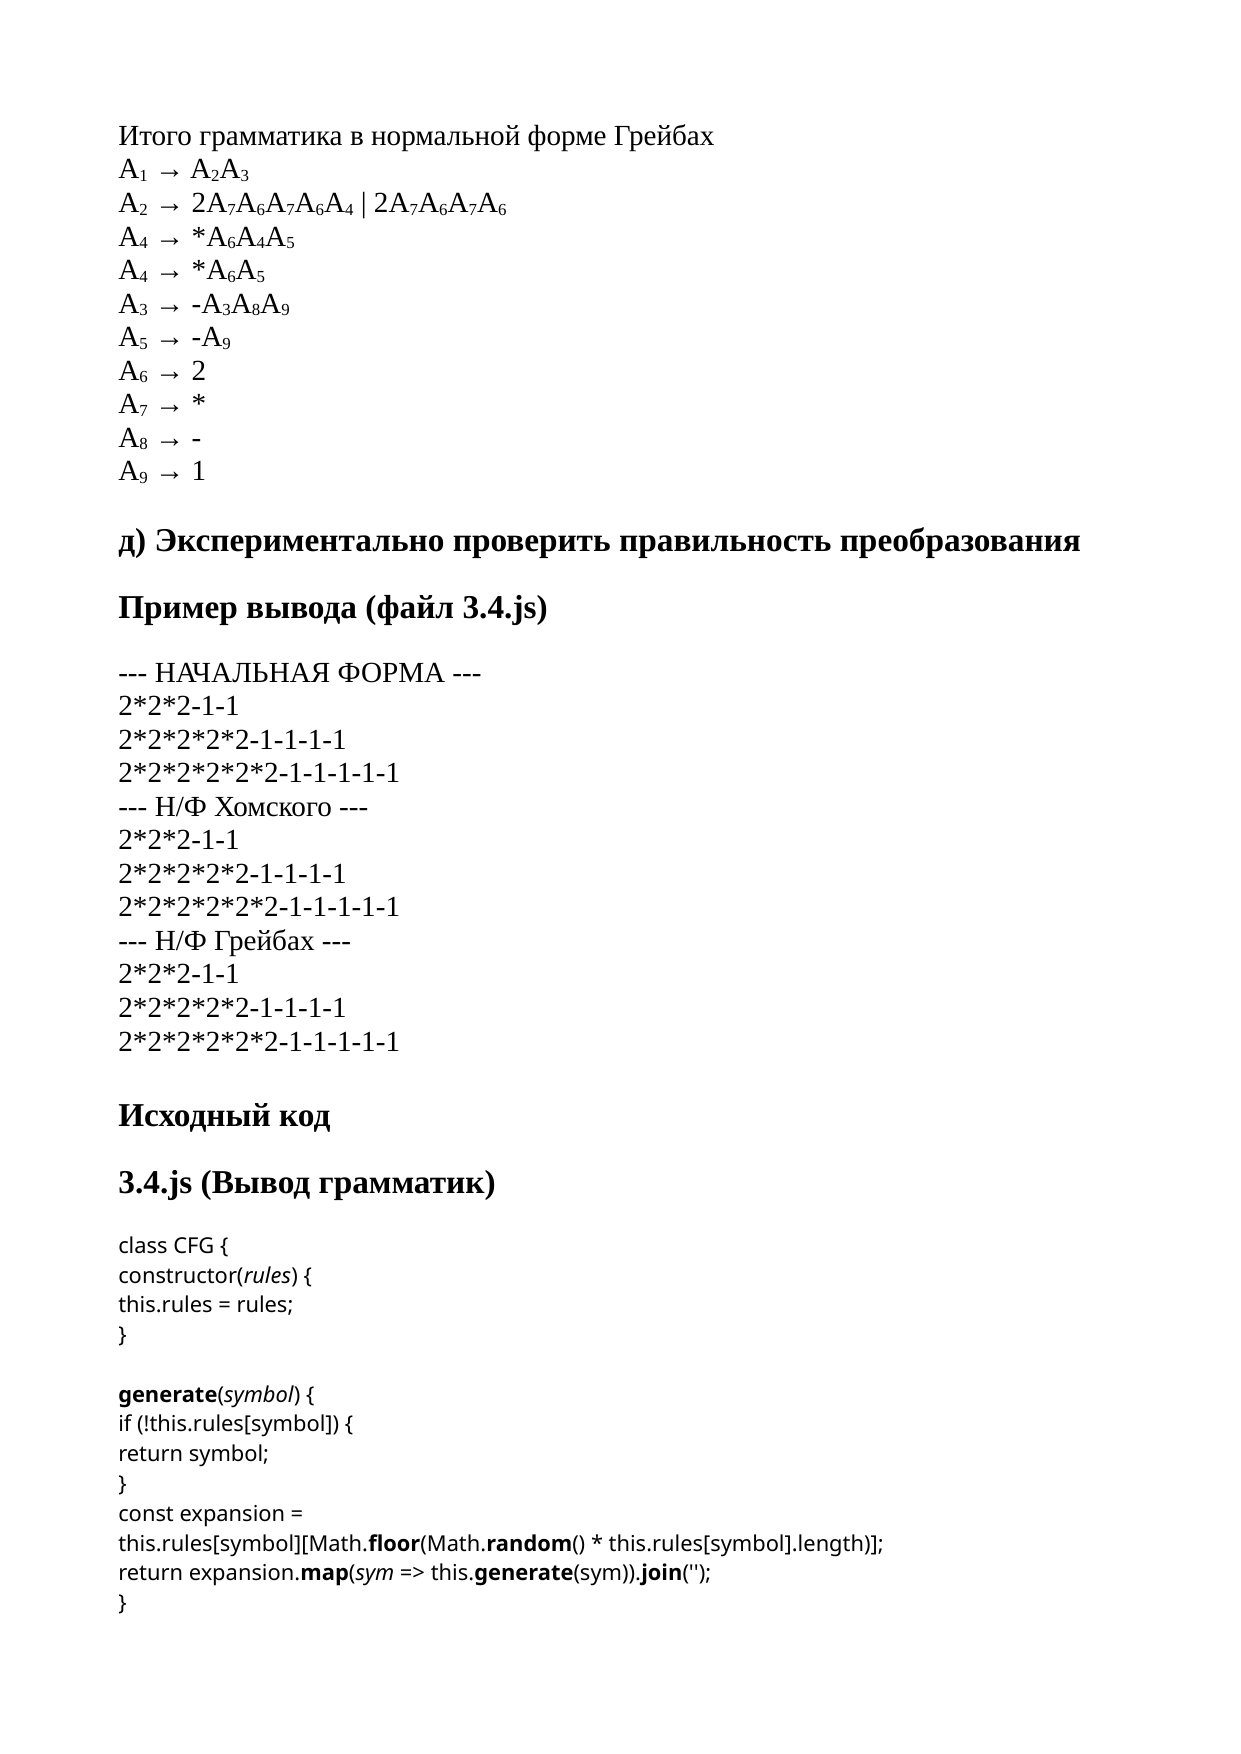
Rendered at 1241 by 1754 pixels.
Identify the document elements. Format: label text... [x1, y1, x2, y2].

text A4 → *A6A5 [118, 252, 1122, 286]
text A9 → 1 [118, 453, 1122, 487]
text 2*2*2-1-1 [118, 688, 1122, 722]
text --- НАЧАЛЬНАЯ ФОРМА --- [118, 655, 1122, 688]
text 2*2*2*2*2-1-1-1-1 [118, 856, 1122, 889]
text this.rules[symbol][Math.floor(Math.random() * this.rules[symbol].length)]; [118, 1528, 1122, 1557]
text } [118, 1319, 1122, 1349]
text Пример вывода (файл 3.4.js) [118, 588, 1122, 655]
text д) Экспериментально проверить правильность преобразования [118, 521, 1122, 559]
text A3 → -A3A8A9 [118, 286, 1122, 319]
text const expansion = [118, 1498, 1122, 1528]
text } [118, 1587, 1122, 1617]
text 3.4.js (Вывод грамматик) [118, 1163, 1122, 1201]
text return symbol; [118, 1438, 1122, 1468]
text A4 → *A6A4A5 [118, 219, 1122, 252]
text 2*2*2*2*2-1-1-1-1 [118, 990, 1122, 1024]
text A5 → -A9 [118, 319, 1122, 353]
text constructor(rules) { [118, 1259, 1122, 1289]
text 2*2*2*2*2*2-1-1-1-1-1 [118, 1024, 1122, 1057]
text } [118, 1468, 1122, 1498]
text A7 → * [118, 386, 1122, 420]
text 2*2*2-1-1 [118, 957, 1122, 990]
text A6 → 2 [118, 353, 1122, 386]
text 2*2*2*2*2*2-1-1-1-1-1 [118, 755, 1122, 789]
text class CFG { [118, 1230, 1122, 1259]
text 2*2*2*2*2*2-1-1-1-1-1 [118, 889, 1122, 923]
text 2*2*2-1-1 [118, 822, 1122, 856]
text Итого грамматика в нормальной форме Грейбах [118, 118, 1122, 152]
text return expansion.map(sym => this.generate(sym)).join(''); [118, 1557, 1122, 1587]
text --- Н/Ф Хомского --- [118, 789, 1122, 822]
text generate(symbol) { [118, 1379, 1122, 1408]
text this.rules = rules; [118, 1289, 1122, 1319]
text 2*2*2*2*2-1-1-1-1 [118, 722, 1122, 755]
text A1 → A2A3 [118, 152, 1122, 185]
text Исходный код [118, 1096, 1122, 1134]
text --- Н/Ф Грейбах --- [118, 923, 1122, 957]
text A2 → 2A7A6A7A6A4 | 2A7A6A7A6 [118, 185, 1122, 219]
text A8 → - [118, 420, 1122, 453]
text if (!this.rules[symbol]) { [118, 1408, 1122, 1438]
